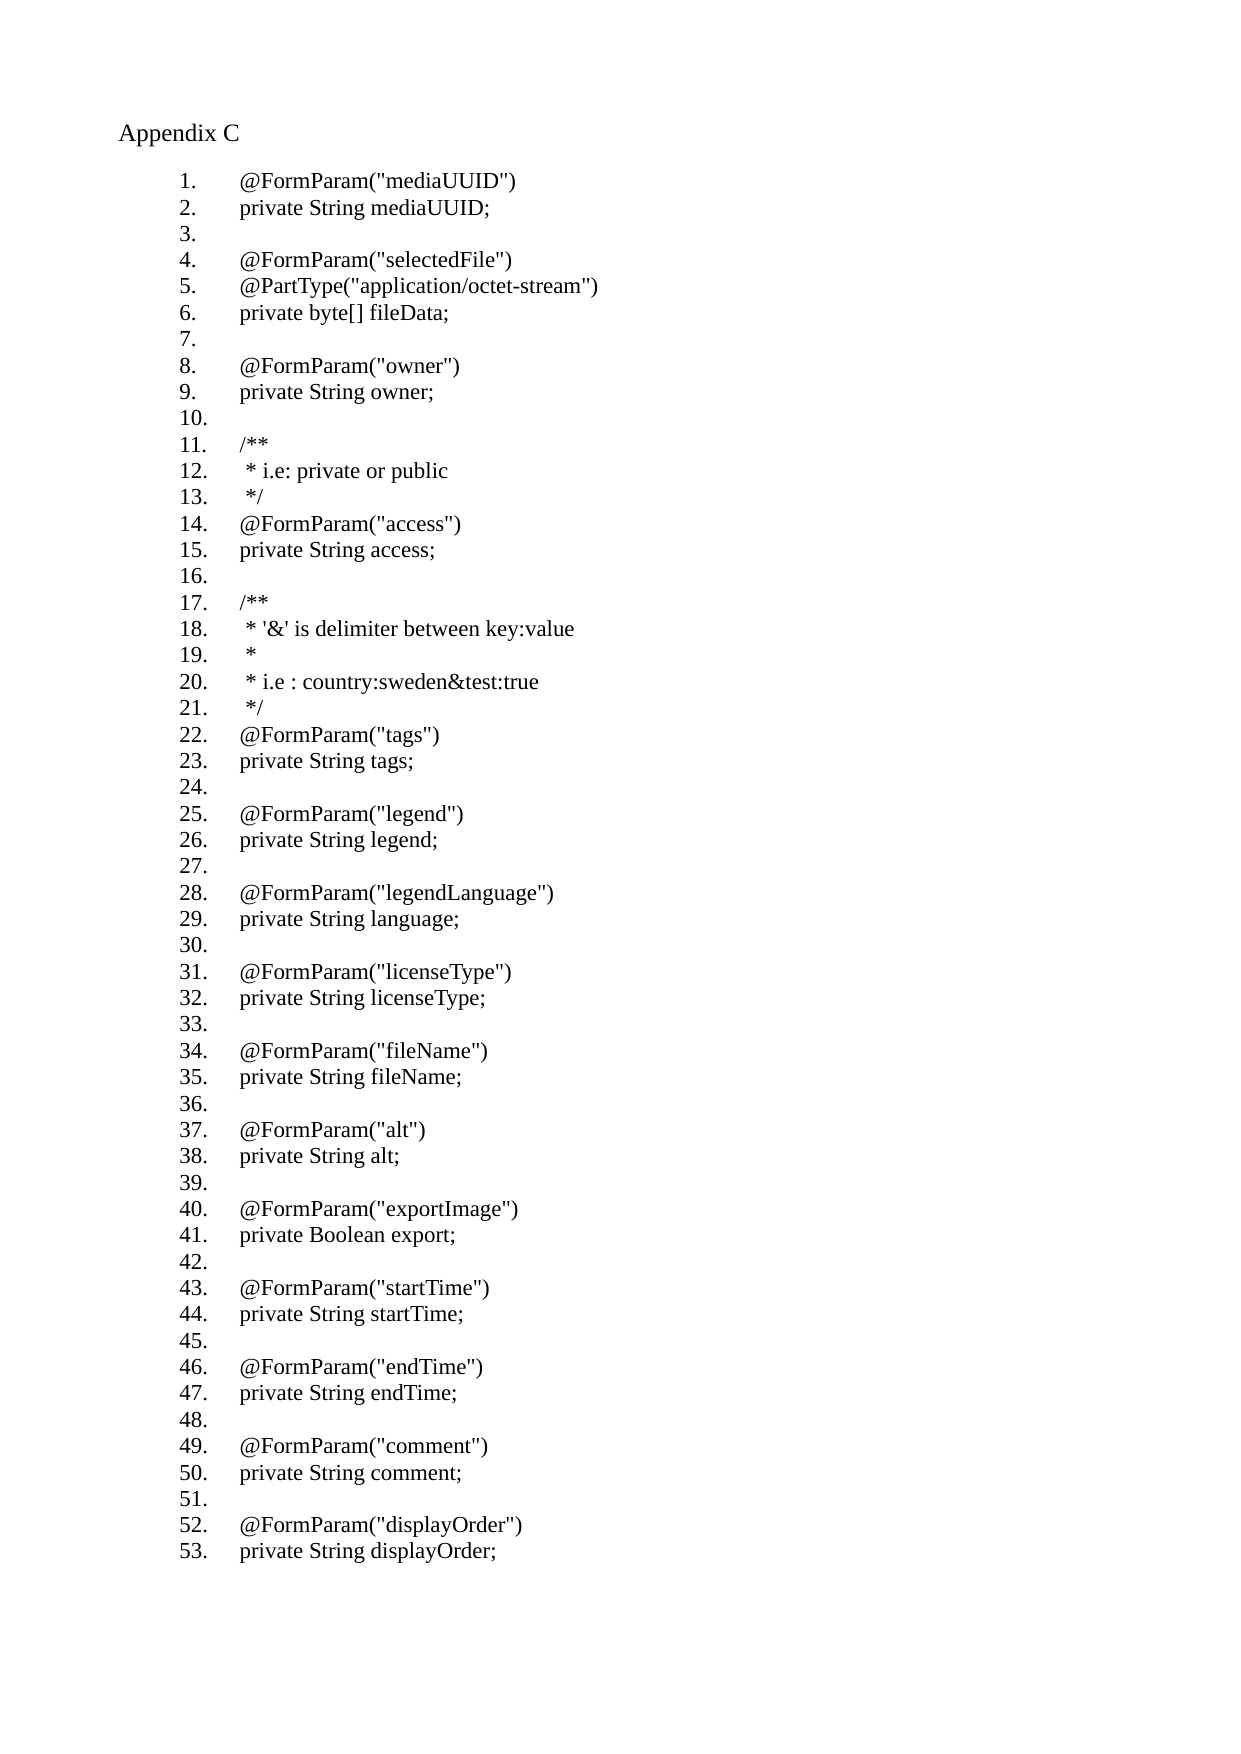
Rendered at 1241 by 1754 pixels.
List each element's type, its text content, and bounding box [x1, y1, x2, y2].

list @FormParam("access") [179, 510, 1122, 536]
list @FormParam("legendLanguage") [179, 879, 1122, 905]
list @FormParam("mediaUUID") [179, 167, 1122, 193]
list @FormParam("legend") [179, 800, 1122, 826]
list */ [179, 694, 1122, 721]
list private String licenseType; [179, 984, 1122, 1011]
list * i.e : country:sweden&test:true [179, 668, 1122, 694]
list @FormParam("displayOrder") [179, 1511, 1122, 1538]
list @FormParam("selectedFile") [179, 246, 1122, 273]
list /** [179, 589, 1122, 615]
list @FormParam("endTime") [179, 1353, 1122, 1379]
list private String mediaUUID; [179, 193, 1122, 220]
list private String comment; [179, 1458, 1122, 1485]
list private String displayOrder; [179, 1538, 1122, 1564]
list @FormParam("alt") [179, 1116, 1122, 1142]
list private String access; [179, 536, 1122, 562]
list private Boolean export; [179, 1221, 1122, 1248]
list */ [179, 483, 1122, 510]
list private String endTime; [179, 1379, 1122, 1406]
text Appendix C [118, 118, 1122, 147]
list private String startTime; [179, 1300, 1122, 1327]
list @FormParam("fileName") [179, 1037, 1122, 1063]
list @PartType("application/octet-stream") [179, 273, 1122, 299]
list private String owner; [179, 378, 1122, 404]
list * [179, 642, 1122, 668]
list private String tags; [179, 747, 1122, 773]
list @FormParam("comment") [179, 1432, 1122, 1458]
list * i.e: private or public [179, 457, 1122, 483]
list private String legend; [179, 826, 1122, 852]
list /** [179, 431, 1122, 457]
list @FormParam("owner") [179, 352, 1122, 378]
list @FormParam("licenseType") [179, 958, 1122, 984]
list private String alt; [179, 1142, 1122, 1169]
list @FormParam("exportImage") [179, 1195, 1122, 1221]
list @FormParam("tags") [179, 721, 1122, 747]
list private byte[] fileData; [179, 299, 1122, 325]
list * '&' is delimiter between key:value [179, 615, 1122, 642]
list private String fileName; [179, 1063, 1122, 1089]
list private String language; [179, 905, 1122, 931]
list @FormParam("startTime") [179, 1274, 1122, 1300]
